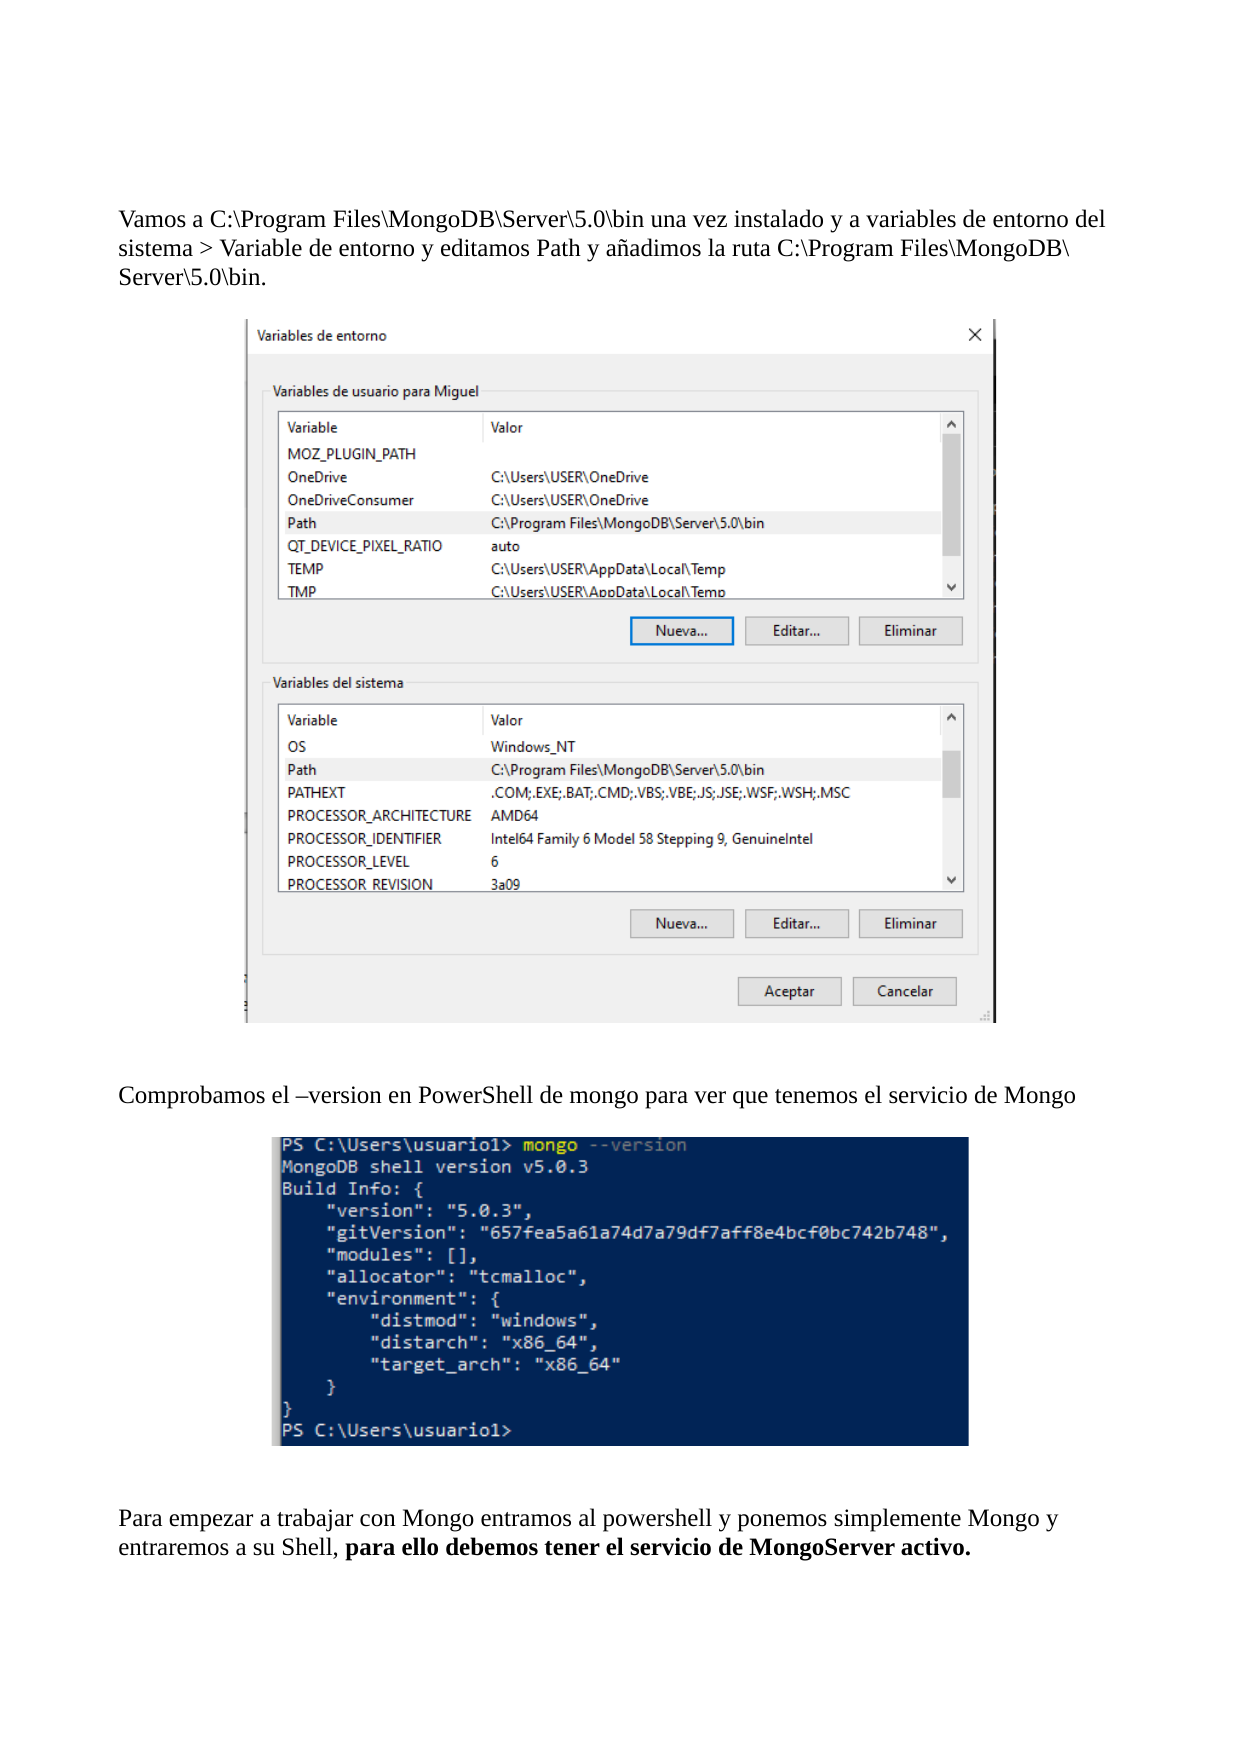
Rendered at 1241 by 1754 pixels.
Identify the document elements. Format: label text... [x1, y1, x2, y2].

picture [271, 1137, 969, 1446]
picture [244, 319, 997, 1023]
text Para empezar a trabajar con Mongo entramos al powershell y ponemos simplemente Mongo y entraremos a su Shell, para ello debemos tener el servicio de MongoServer activo. [118, 1503, 1122, 1561]
text Comprobamos el –version en PowerShell de mongo para ver que tenemos el servicio de Mongo [118, 1080, 1122, 1109]
text Vamos a C:\Program Files\MongoDB\Server\5.0\bin una vez instalado y a variables de entorno del sistema > Variable de entorno y editamos Path y añadimos la ruta C:\Program Files\MongoDB\Server\5.0\bin. [118, 204, 1122, 291]
